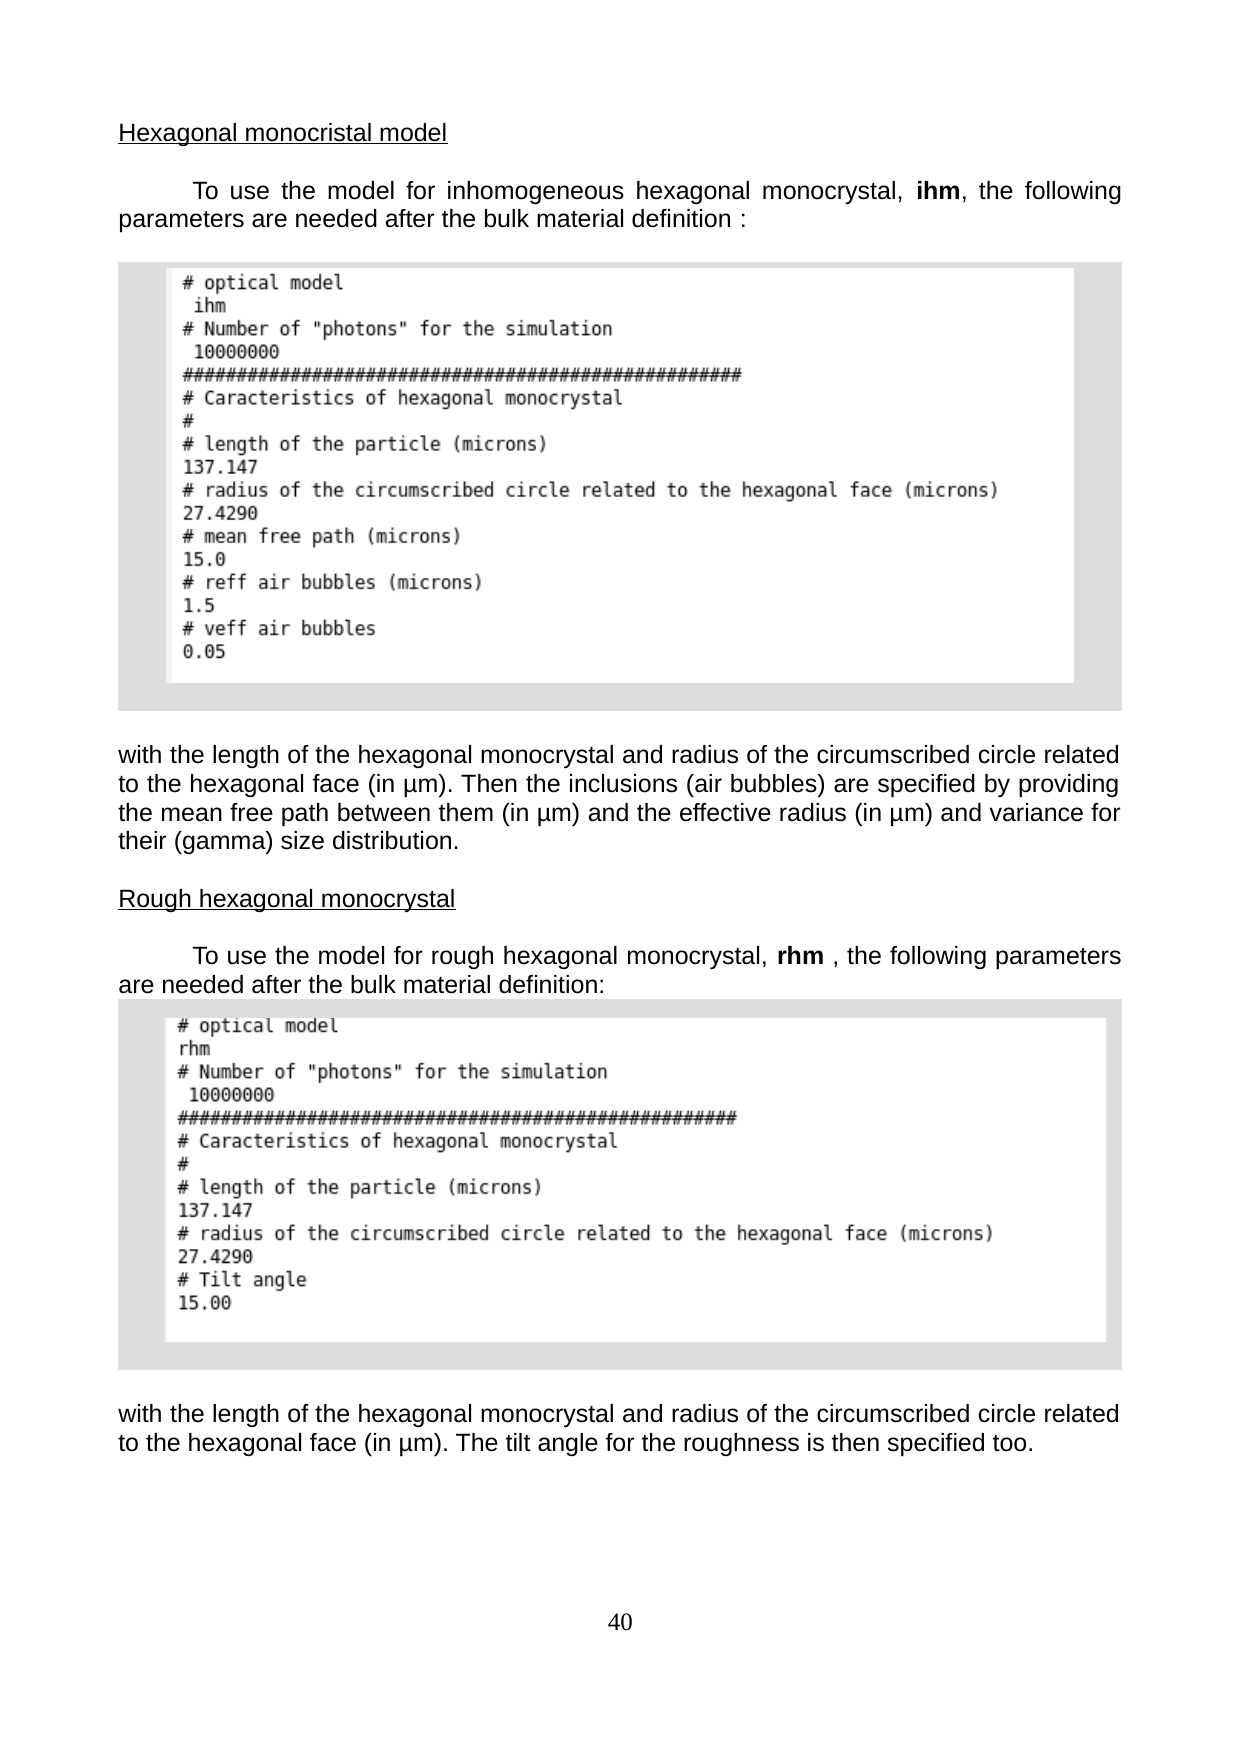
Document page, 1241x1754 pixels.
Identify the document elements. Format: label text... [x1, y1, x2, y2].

text Hexagonal monocristal model [118, 118, 1122, 147]
text To use the model for inhomogeneous hexagonal monocrystal, ihm, the following parameters are needed after the bulk material definition : [118, 176, 1122, 233]
text with the length of the hexagonal monocrystal and radius of the circumscribed circle related to the hexagonal face (in µm). The tilt angle for the roughness is then specified too. [118, 1399, 1122, 1457]
text To use the model for rough hexagonal monocrystal, rhm , the following parameters are needed after the bulk material definition: [118, 941, 1122, 999]
text Rough hexagonal monocrystal [118, 884, 1122, 913]
picture [164, 1018, 1107, 1342]
text with the length of the hexagonal monocrystal and radius of the circumscribed circle related to the hexagonal face (in µm). Then the inclusions (air bubbles) are specified by providing the mean free path between them (in µm) and the effective radius (in µm) and variance for their (gamma) size distribution. [118, 740, 1122, 855]
picture [166, 268, 1075, 683]
